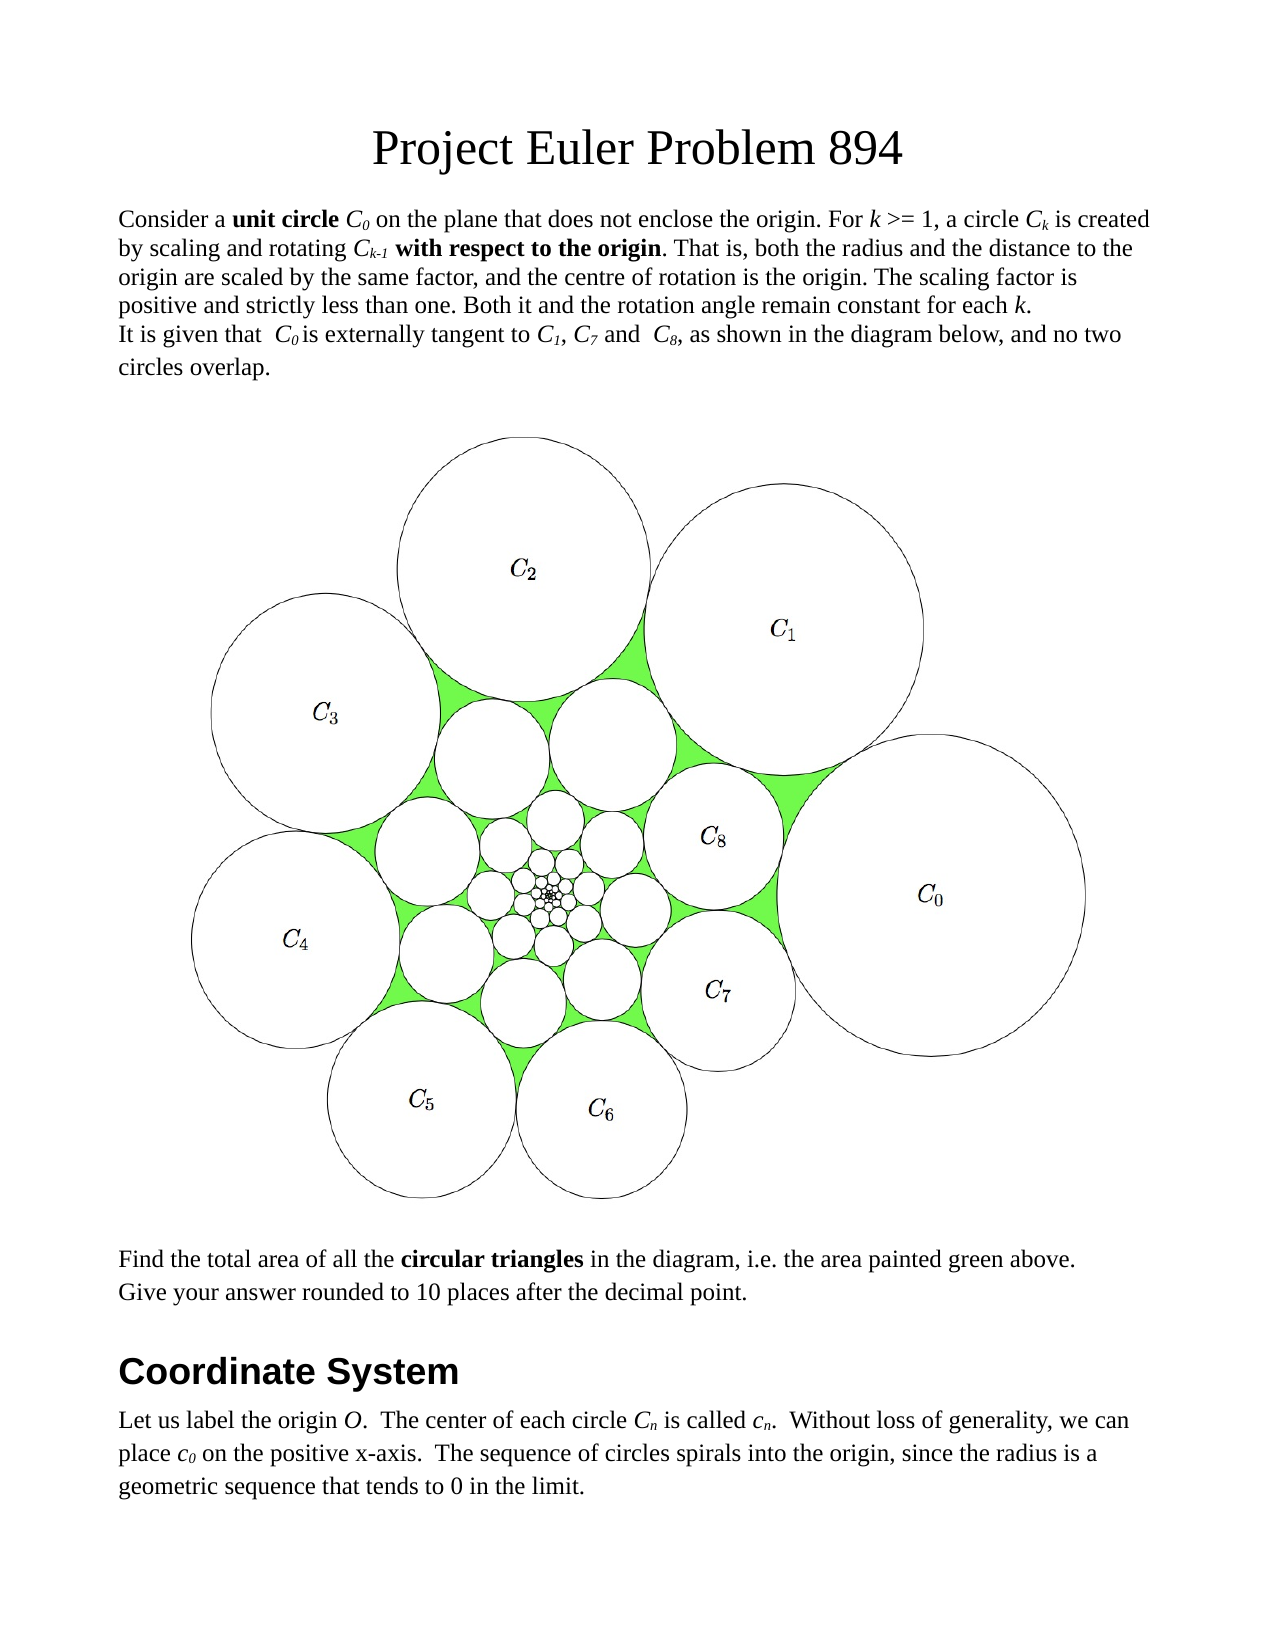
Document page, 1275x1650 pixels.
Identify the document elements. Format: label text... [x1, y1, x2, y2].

text Find the total area of all the circular triangles in the diagram, i.e. the area painted green above. Give your answer rounded to 10 places after the decimal point. [118, 1244, 1157, 1306]
text It is given that C0 is externally tangent to C1, C7 and C8, as shown in the diagram below, and no two circles overlap. [118, 319, 1157, 381]
text Let us label the origin O. The center of each circle Cn is called cn. Without loss of generality, we can place c0 on the positive x-axis. The sequence of circles spirals into the origin, since the radius is a geometric sequence that tends to 0 in the limit. [118, 1405, 1157, 1500]
picture [118, 400, 1158, 1225]
subtitle Coordinate System [118, 1349, 1157, 1393]
text Consider a unit circle C0 on the plane that does not enclose the origin. For k >= 1, a circle Ck is created by scaling and rotating Ck-1 with respect to the origin. That is, both the radius and the distance to the origin are scaled by the same factor, and the centre of rotation is the origin. The scaling factor is positive and strictly less than one. Both it and the rotation angle remain constant for each k. [118, 204, 1157, 319]
text Project Euler Problem 894 [118, 118, 1157, 176]
